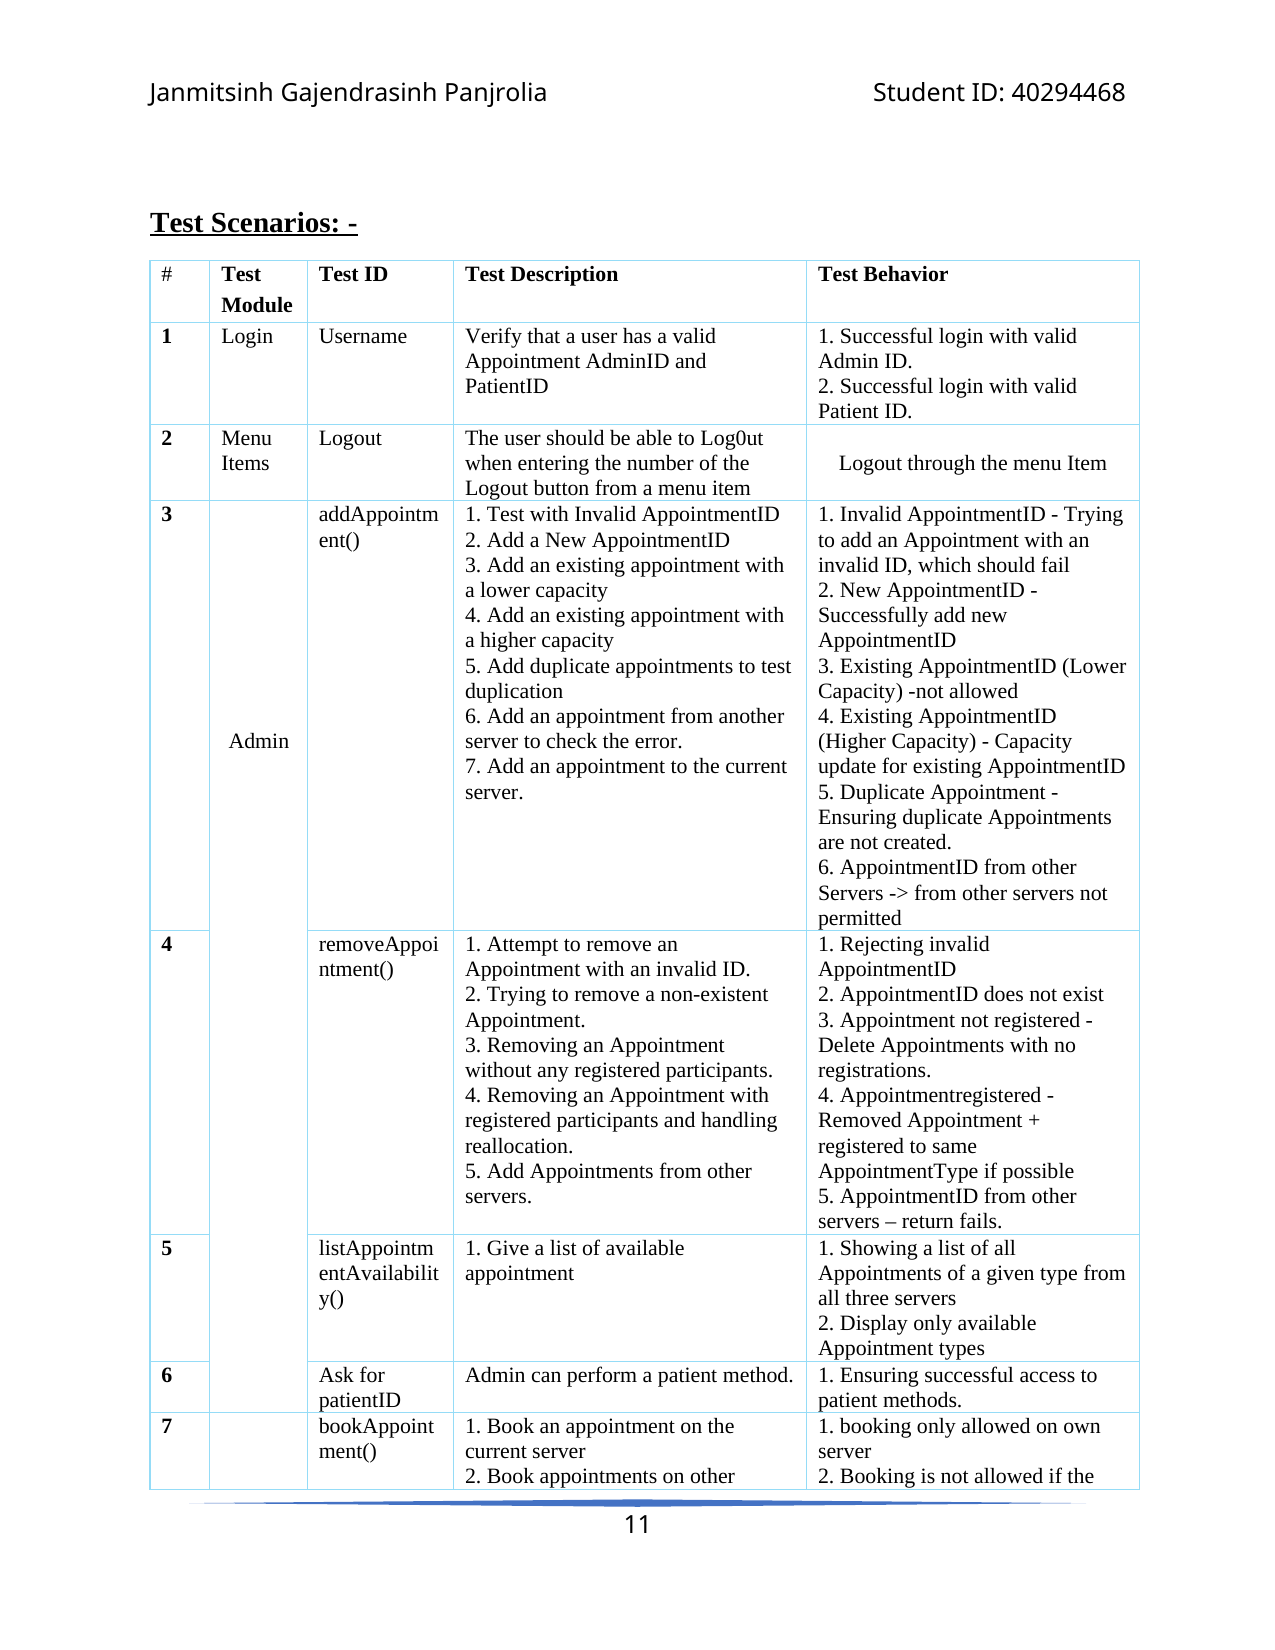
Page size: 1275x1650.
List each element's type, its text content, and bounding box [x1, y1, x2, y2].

table_cell [210, 1413, 307, 1489]
table_cell 1. Showing a list of all Appointments of a given type from all three servers 2. Display only available Appointment types [807, 1235, 1139, 1361]
table_header Test Behavior [807, 261, 1139, 322]
table_cell 1. Rejecting invalid AppointmentID 2. AppointmentID does not exist 3. Appointment not registered -Delete Appointments with no registrations. 4. Appointmentregistered -Removed Appointment + registered to same AppointmentType if possible 5. AppointmentID from other servers – return fails. [807, 931, 1139, 1233]
table_cell bookAppointment() [308, 1413, 453, 1489]
table_cell 1. Give a list of available appointment [454, 1235, 806, 1361]
table_header Test Module [210, 261, 307, 322]
table_cell 1 [151, 323, 209, 424]
table_cell Admin can perform a patient method. [454, 1362, 806, 1412]
table_cell Ask for patientID [308, 1362, 453, 1412]
table_cell 6 [151, 1362, 209, 1412]
table_cell Username [308, 323, 453, 424]
table_cell addAppointment() [308, 501, 453, 930]
table_cell 1. Ensuring successful access to patient methods. [807, 1362, 1139, 1412]
table_cell 1. Invalid AppointmentID - Trying to add an Appointment with an invalid ID, which should fail 2. New AppointmentID - Successfully add new AppointmentID 3. Existing AppointmentID (Lower Capacity) -not allowed 4. Existing AppointmentID (Higher Capacity) - Capacity update for existing AppointmentID 5. Duplicate Appointment - Ensuring duplicate Appointments are not created. 6. AppointmentID from other Servers -> from other servers not permitted [807, 501, 1139, 930]
table_cell Login [210, 323, 307, 424]
table_cell Menu Items [210, 425, 307, 500]
table_header Test Description [454, 261, 806, 322]
table_cell 1. Book an appointment on the current server 2. Book appointments on other [454, 1413, 806, 1489]
table_cell 3 [151, 501, 209, 930]
table_cell Verify that a user has a valid Appointment AdminID and PatientID [454, 323, 806, 424]
table_cell 1. Successful login with valid Admin ID. 2. Successful login with valid Patient ID. [807, 323, 1139, 424]
table_header Test ID [308, 261, 453, 322]
table_cell listAppointmentAvailability() [308, 1235, 453, 1361]
table_cell Logout through the menu Item [807, 425, 1139, 500]
table_cell 1. Attempt to remove an Appointment with an invalid ID. 2. Trying to remove a non-existent Appointment. 3. Removing an Appointment without any registered participants. 4. Removing an Appointment with registered participants and handling reallocation. 5. Add Appointments from other servers. [454, 931, 806, 1233]
table_cell removeAppointment() [308, 931, 453, 1233]
table_cell 7 [151, 1413, 209, 1489]
text Test Scenarios: - [150, 205, 1125, 239]
table_header # [151, 261, 209, 322]
table_cell Admin [210, 501, 307, 1412]
table_cell 1. booking only allowed on own server 2. Booking is not allowed if the [807, 1413, 1139, 1489]
table_cell The user should be able to Log0ut when entering the number of the Logout button from a menu item [454, 425, 806, 500]
table_cell Logout [308, 425, 453, 500]
table_cell 2 [151, 425, 209, 500]
table_cell 4 [151, 931, 209, 1233]
table_cell 5 [151, 1235, 209, 1361]
table_cell 1. Test with Invalid AppointmentID 2. Add a New AppointmentID 3. Add an existing appointment with a lower capacity 4. Add an existing appointment with a higher capacity 5. Add duplicate appointments to test duplication 6. Add an appointment from another server to check the error. 7. Add an appointment to the current server. [454, 501, 806, 930]
